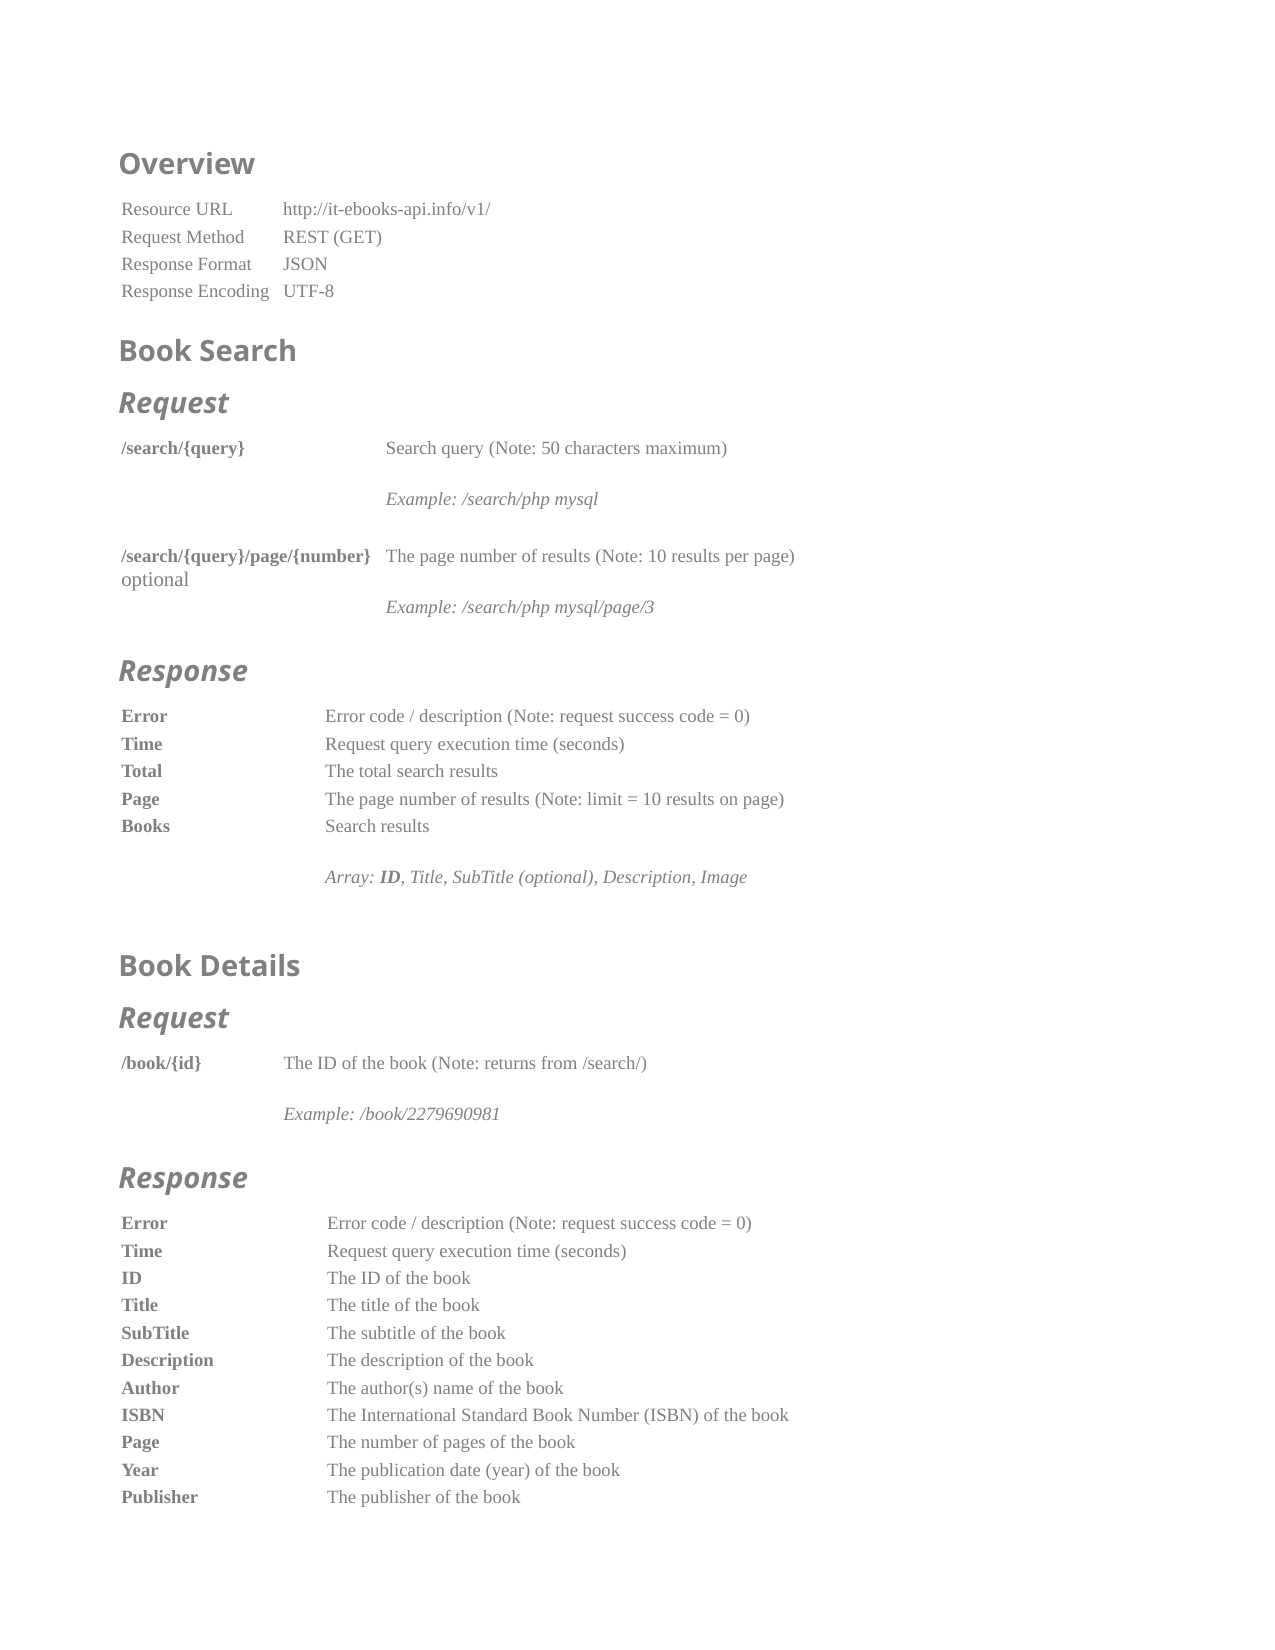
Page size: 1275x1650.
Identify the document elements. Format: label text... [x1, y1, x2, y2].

table_header Error [118, 1209, 324, 1237]
table_cell Publisher [118, 1483, 324, 1511]
table_cell SubTitle [118, 1319, 324, 1346]
table_cell The description of the book [324, 1346, 804, 1374]
table_header /search/{query} [118, 434, 383, 542]
table_cell The International Standard Book Number (ISBN) of the book [324, 1401, 804, 1428]
table_cell Description [118, 1346, 324, 1374]
table_cell Title [118, 1291, 324, 1319]
table_header Resource URL [118, 195, 280, 223]
table_cell REST (GET) [280, 223, 657, 250]
table_cell Time [118, 1237, 324, 1264]
table_cell The author(s) name of the book [324, 1374, 804, 1401]
text Response [118, 1157, 1157, 1197]
table_cell The subtitle of the book [324, 1319, 804, 1346]
table_cell The title of the book [324, 1291, 804, 1319]
table_cell Request query execution time (seconds) [324, 1237, 804, 1264]
table_cell UTF-8 [280, 278, 657, 305]
subtitle Overview [118, 143, 1157, 183]
table_cell The ID of the book [324, 1264, 804, 1291]
table_header Error code / description (Note: request success code = 0) [322, 702, 798, 730]
table_cell The publisher of the book [324, 1483, 804, 1511]
table_cell The publication date (year) of the book [324, 1456, 804, 1483]
table_header Error [118, 702, 322, 730]
table_cell Response Format [118, 250, 280, 277]
text Response [118, 650, 1157, 690]
table_cell Books [118, 812, 322, 920]
table_header http://it-ebooks-api.info/v1/ [280, 195, 657, 223]
text Request [118, 997, 1157, 1037]
table_cell The page number of results (Note: limit = 10 results on page) [322, 785, 798, 812]
table_header Search query (Note: 50 characters maximum) Example: /search/php mysql [383, 434, 874, 542]
table_header Error code / description (Note: request success code = 0) [324, 1209, 804, 1237]
table_header /book/{id} [118, 1049, 280, 1157]
table_header The ID of the book (Note: returns from /search/) Example: /book/2279690981 [280, 1049, 659, 1157]
table_cell Request Method [118, 223, 280, 250]
table_cell /search/{query}/page/{number} optional [118, 542, 383, 650]
table_cell ISBN [118, 1401, 324, 1428]
table_cell Author [118, 1374, 324, 1401]
table_cell Page [118, 1429, 324, 1456]
table_cell The total search results [322, 757, 798, 784]
table_cell Time [118, 730, 322, 757]
table_cell Response Encoding [118, 278, 280, 305]
subtitle Book Details [118, 945, 1157, 984]
table_cell The number of pages of the book [324, 1429, 804, 1456]
table_cell Search results Array: ID, Title, SubTitle (optional), Description, Image [322, 812, 798, 920]
table_cell Year [118, 1456, 324, 1483]
subtitle Book Search [118, 330, 1157, 369]
table_cell ID [118, 1264, 324, 1291]
table_cell JSON [280, 250, 657, 277]
table_cell Request query execution time (seconds) [322, 730, 798, 757]
text Request [118, 382, 1157, 422]
table_cell Page [118, 785, 322, 812]
table_cell The page number of results (Note: 10 results per page) Example: /search/php mysql/page/3 [383, 542, 874, 650]
table_cell Total [118, 757, 322, 784]
